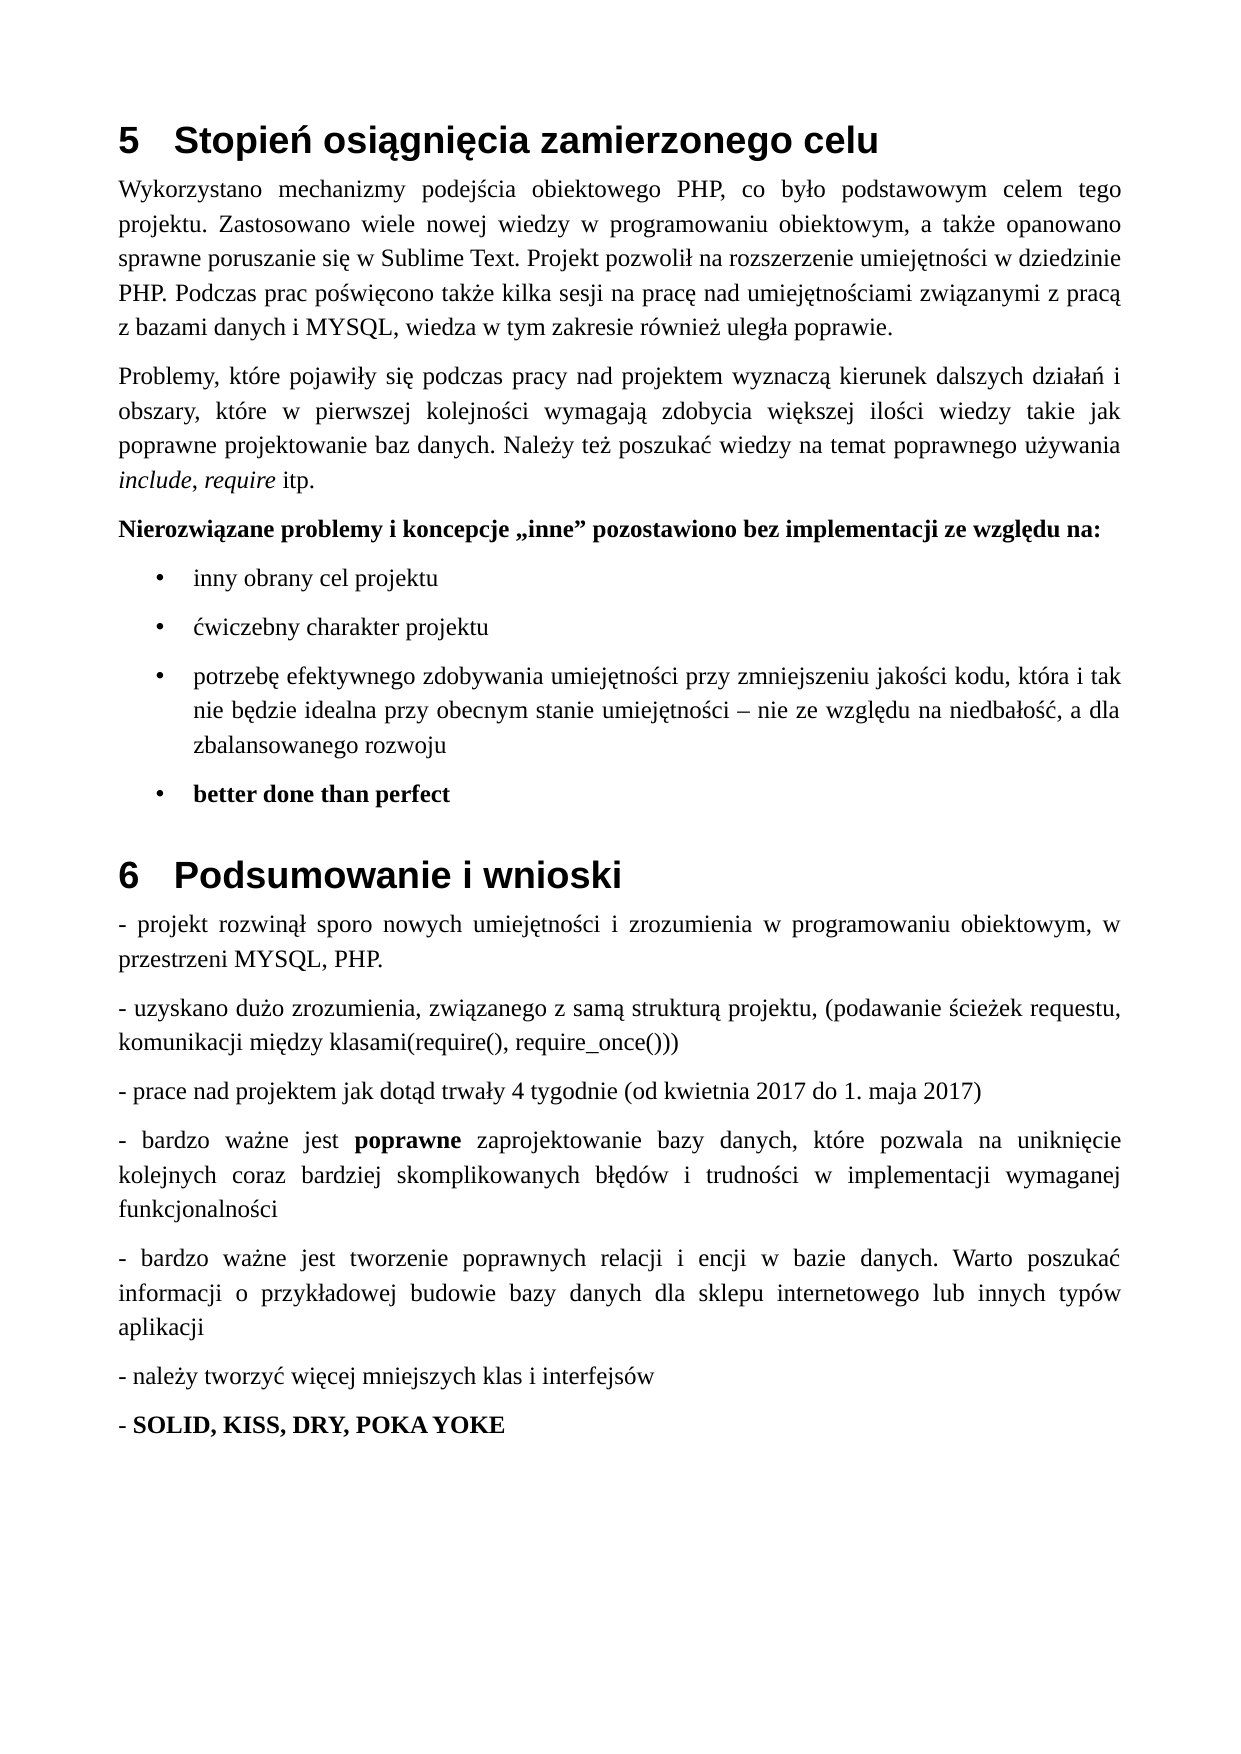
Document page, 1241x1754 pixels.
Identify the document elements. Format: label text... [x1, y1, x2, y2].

subtitle Stopień osiągnięcia zamierzonego celu [118, 118, 1122, 162]
text Problemy, które pojawiły się podczas pracy nad projektem wyznaczą kierunek dalszych działań i obszary, które w pierwszej kolejności wymagają zdobycia większej ilości wiedzy takie jak poprawne projektowanie baz danych. Należy też poszukać wiedzy na temat poprawnego używania include, require itp. [118, 361, 1122, 493]
text - bardzo ważne jest tworzenie poprawnych relacji i encji w bazie danych. Warto poszukać informacji o przykładowej budowie bazy danych dla sklepu internetowego lub innych typów aplikacji [118, 1243, 1122, 1341]
list better done than perfect [156, 779, 1122, 808]
subtitle Podsumowanie i wnioski [118, 853, 1122, 897]
text - uzyskano dużo zrozumienia, związanego z samą strukturą projektu, (podawanie ścieżek requestu, komunikacji między klasami(require(), require_once())) [118, 993, 1122, 1056]
text - należy tworzyć więcej mniejszych klas i interfejsów [118, 1361, 1122, 1390]
text - projekt rozwinął sporo nowych umiejętności i zrozumienia w programowaniu obiektowym, w przestrzeni MYSQL, PHP. [118, 909, 1122, 972]
list inny obrany cel projektu [156, 563, 1122, 592]
text - bardzo ważne jest poprawne zaprojektowanie bazy danych, które pozwala na uniknięcie kolejnych coraz bardziej skomplikowanych błędów i trudności w implementacji wymaganej funkcjonalności [118, 1125, 1122, 1223]
text - SOLID, KISS, DRY, POKA YOKE [118, 1410, 1122, 1439]
list potrzebę efektywnego zdobywania umiejętności przy zmniejszeniu jakości kodu, która i tak nie będzie idealna przy obecnym stanie umiejętności – nie ze względu na niedbałość, a dla zbalansowanego rozwoju [156, 661, 1122, 759]
text Nierozwiązane problemy i koncepcje „inne” pozostawiono bez implementacji ze względu na: [118, 514, 1122, 542]
text Wykorzystano mechanizmy podejścia obiektowego PHP, co było podstawowym celem tego projektu. Zastosowano wiele nowej wiedzy w programowaniu obiektowym, a także opanowano sprawne poruszanie się w Sublime Text. Projekt pozwolił na rozszerzenie umiejętności w dziedzinie PHP. Podczas prac poświęcono także kilka sesji na pracę nad umiejętnościami związanymi z pracą z bazami danych i MYSQL, wiedza w tym zakresie również uległa poprawie. [118, 174, 1122, 341]
list ćwiczebny charakter projektu [156, 612, 1122, 641]
text - prace nad projektem jak dotąd trwały 4 tygodnie (od kwietnia 2017 do 1. maja 2017) [118, 1076, 1122, 1105]
